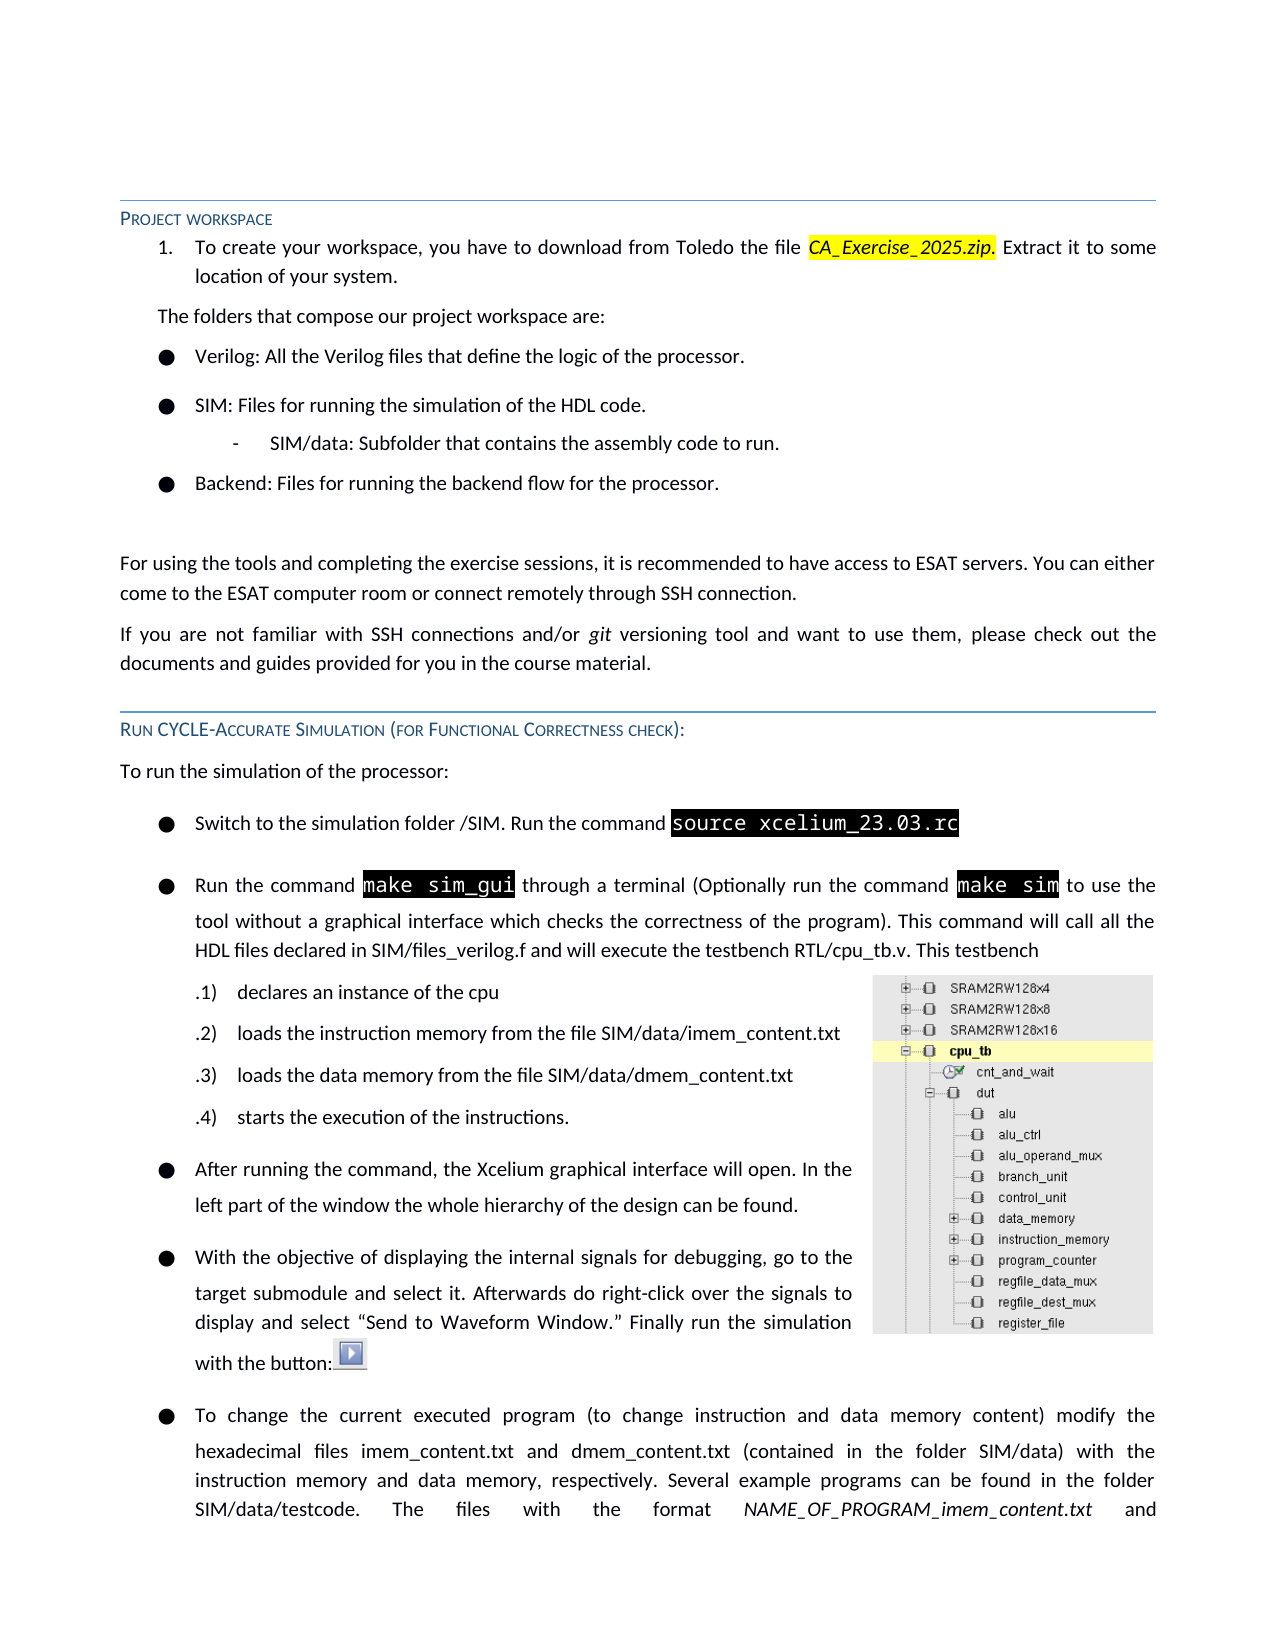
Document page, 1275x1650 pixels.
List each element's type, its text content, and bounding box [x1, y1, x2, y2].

list loads the instruction memory from the file SIM/data/imem_content.txt [195, 1021, 872, 1046]
text To run the simulation of the processor: [120, 758, 1156, 784]
list Backend: Files for running the backend flow for the processor. [157, 460, 1156, 502]
subtitle Run CYCLE-Accurate Simulation (for Functional Correctness check): [120, 713, 1156, 742]
list starts the execution of the instructions. [195, 1104, 872, 1129]
list After running the command, the Xcelium graphical interface will open. In the left part of the window the whole hierarchy of the design can be found. [157, 1146, 872, 1217]
picture [332, 1338, 368, 1370]
picture [872, 975, 1154, 1334]
text The folders that compose our project workspace are: [157, 303, 1156, 329]
list With the objective of displaying the internal signals for debugging, go to the target submodule and select it. Afterwards do right-click over the signals to display and select “Send to Waveform Window.” Finally run the simulation with the button: [157, 1234, 1156, 1375]
list Switch to the simulation folder /SIM. Run the command source xcelium_23.03.rc [157, 800, 1156, 843]
list loads the data memory from the file SIM/data/dmem_content.txt [195, 1062, 872, 1088]
list SIM/data: Subfolder that contains the assembly code to run. [232, 431, 1156, 456]
list Verilog: All the Verilog files that define the logic of the processor. [157, 332, 1156, 375]
list To create your workspace, you have to download from Toledo the file CA_Exercise_2025.zip. Extract it to some location of your system. [157, 234, 1156, 289]
list Run the command make sim_gui through a terminal (Optionally run the command make sim to use the tool without a graphical interface which checks the correctness of the program). This command will call all the HDL files declared in SIM/files_verilog.f and will execute the testbench RTL/cpu_tb.v. This testbench [157, 862, 1156, 963]
list To change the current executed program (to change instruction and data memory content) modify the hexadecimal files imem_content.txt and dmem_content.txt (contained in the folder SIM/data) with the instruction memory and data memory, respectively. Several example programs can be found in the folder SIM/data/testcode. The files with the format NAME_OF_PROGRAM_imem_content.txt and [157, 1391, 1156, 1522]
list SIM: Files for running the simulation of the HDL code. [157, 382, 1156, 424]
text If you are not familiar with SSH connections and/or git versioning tool and want to use them, please check out the documents and guides provided for you in the course material. [120, 621, 1156, 676]
text For using the tools and completing the exercise sessions, it is recommended to have access to ESAT servers. You can either come to the ESAT computer room or connect remotely through SSH connection. [120, 551, 1156, 605]
subtitle Project workspace [120, 201, 1156, 231]
list declares an instance of the cpu [195, 979, 872, 1004]
